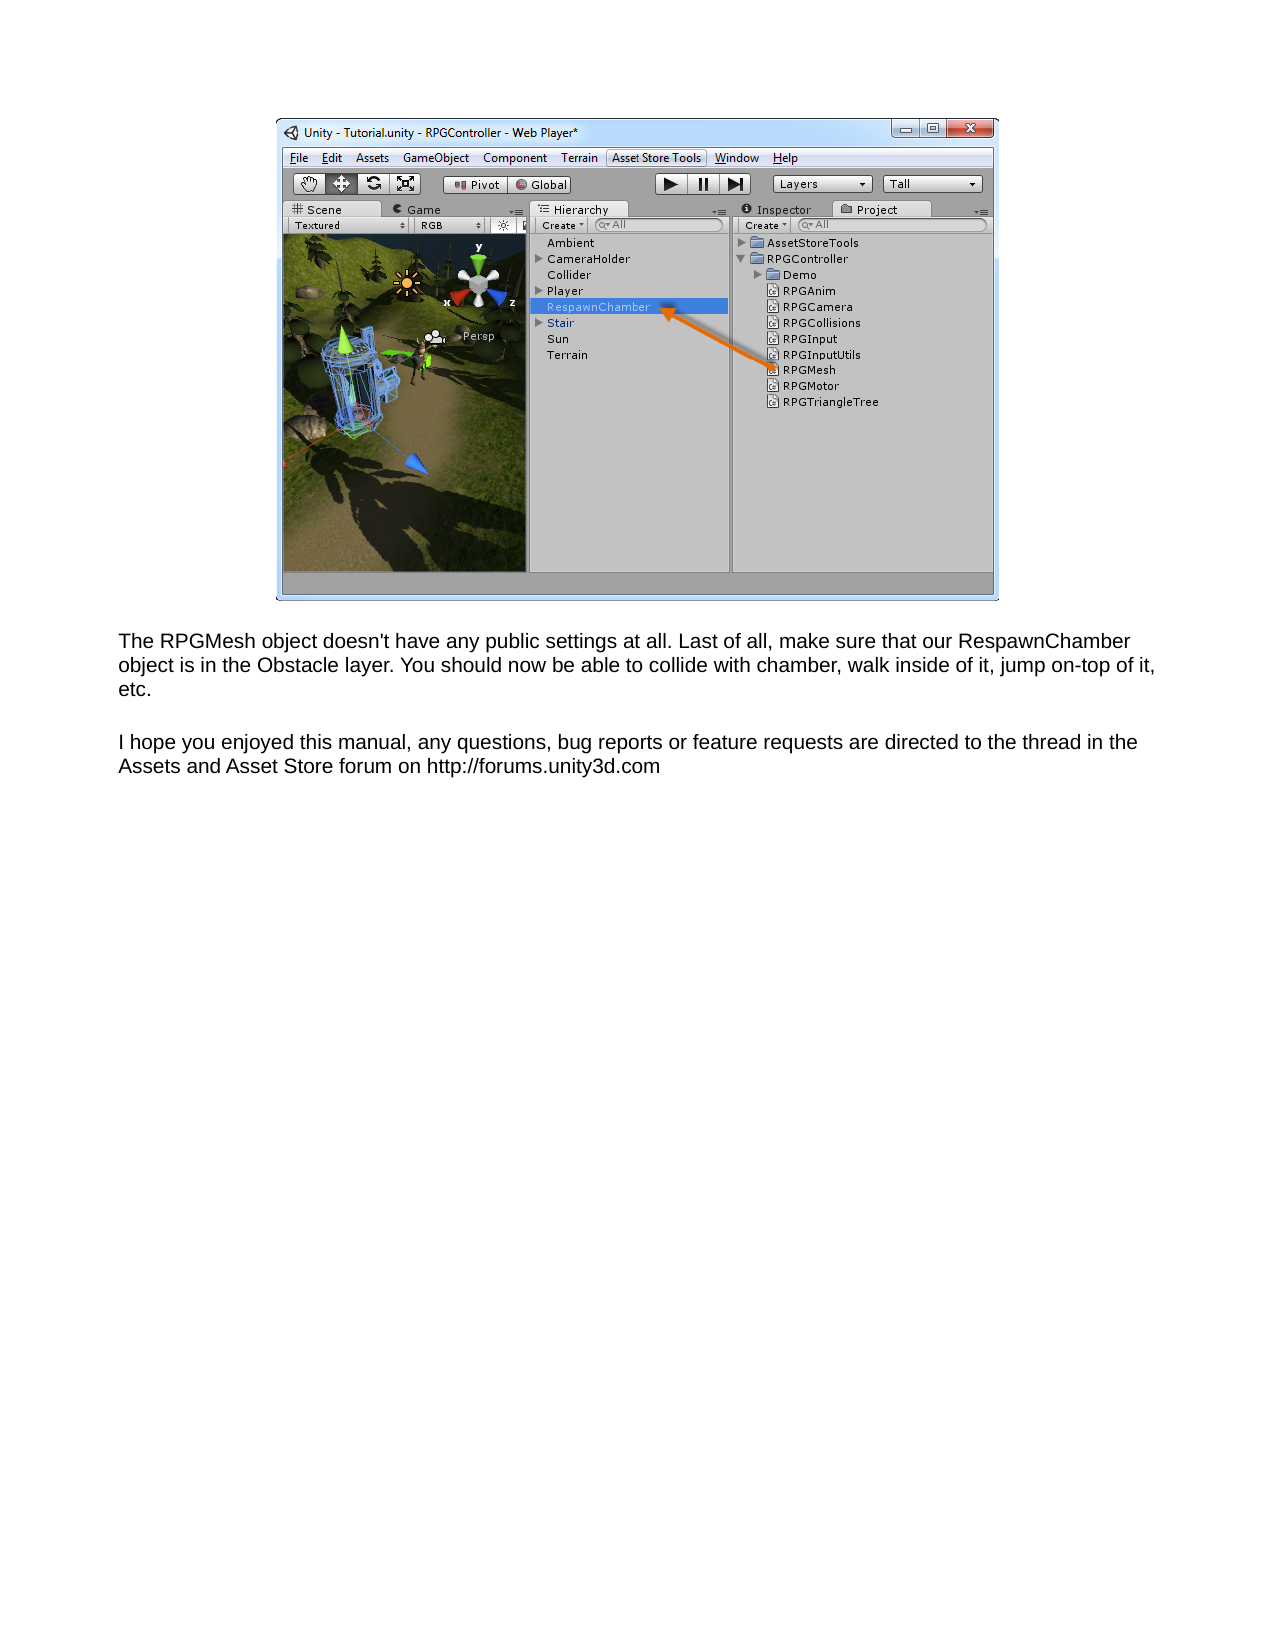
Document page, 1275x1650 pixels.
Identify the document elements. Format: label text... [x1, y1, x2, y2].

picture [276, 118, 999, 601]
text The RPGMesh object doesn't have any public settings at all. Last of all, make sure that our RespawnChamber object is in the Obstacle layer. You should now be able to collide with chamber, walk inside of it, jump on-top of it, etc. [118, 629, 1157, 701]
text I hope you enjoyed this manual, any questions, bug reports or feature requests are directed to the thread in the Assets and Asset Store forum on http://forums.unity3d.com [118, 730, 1157, 778]
